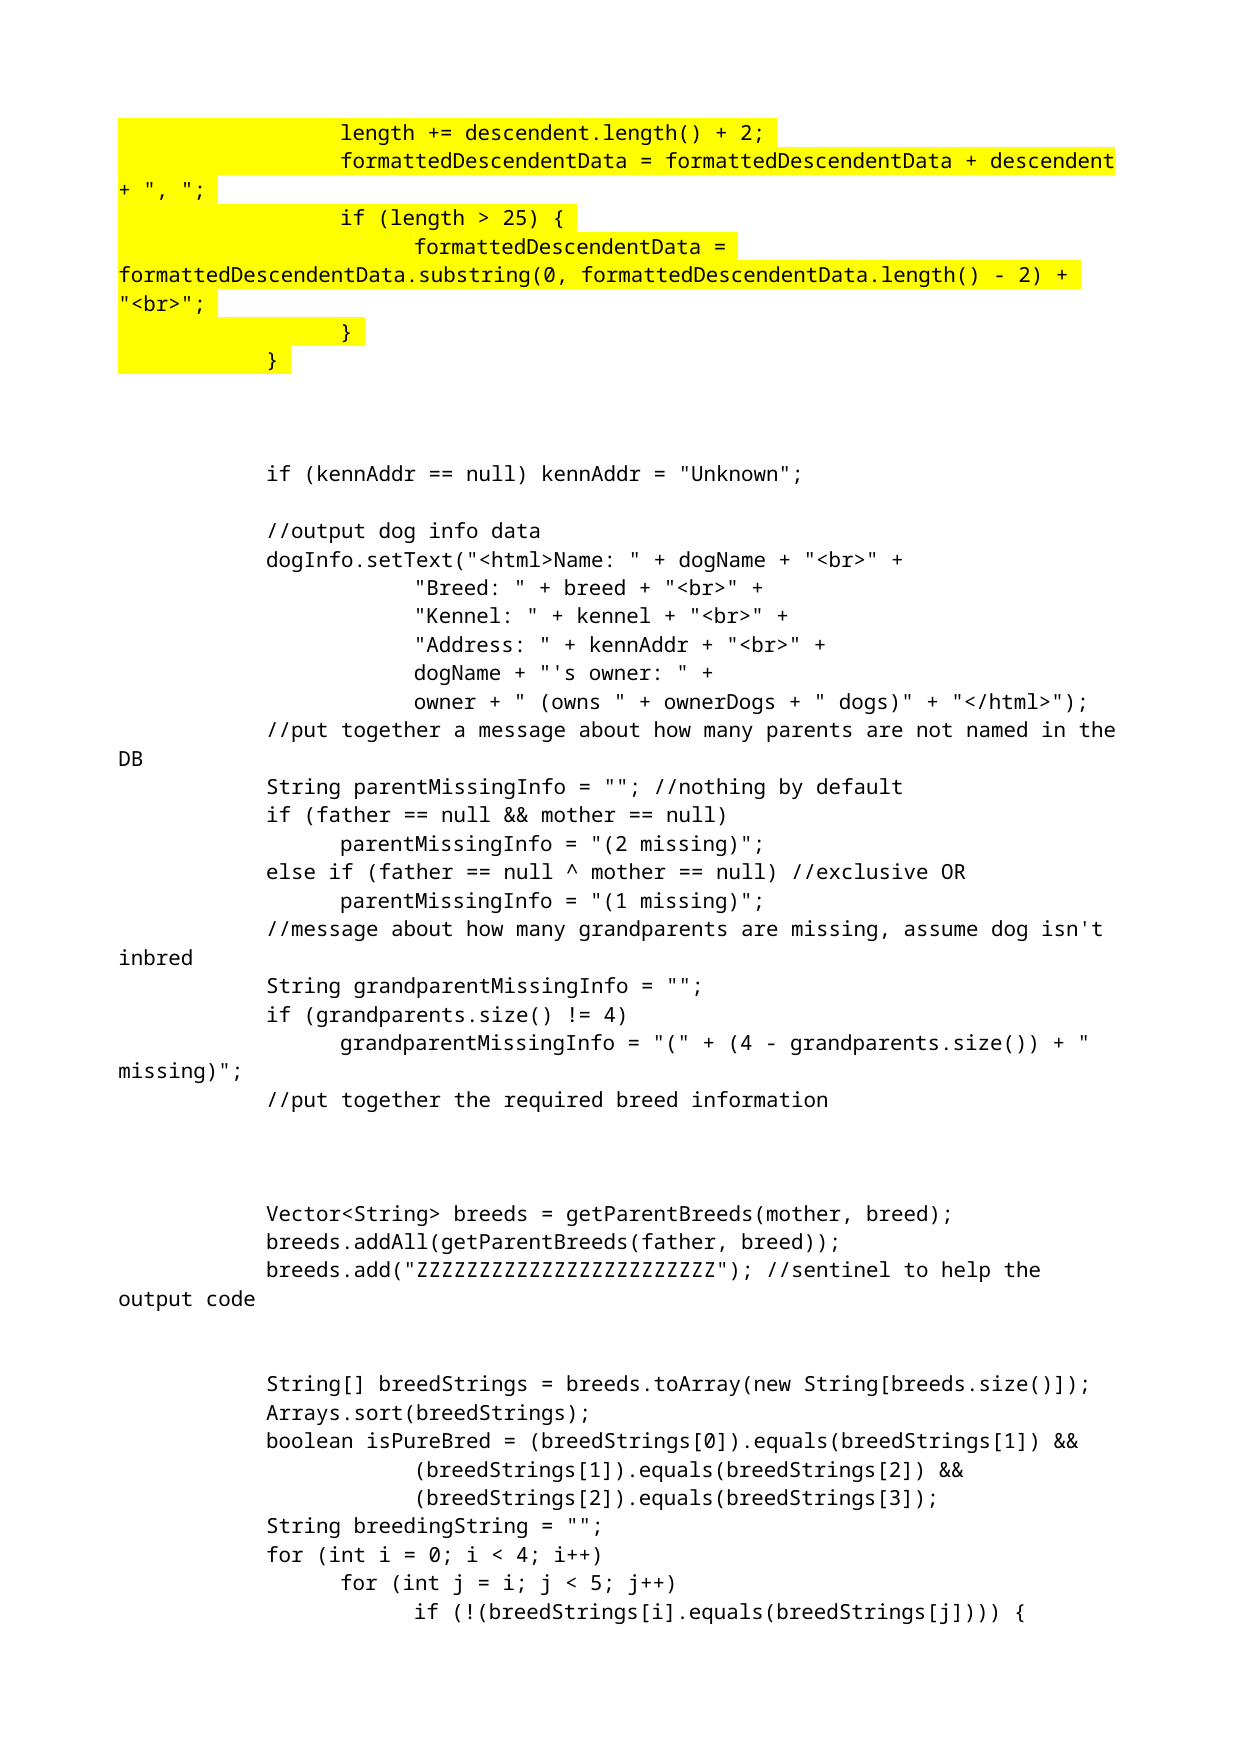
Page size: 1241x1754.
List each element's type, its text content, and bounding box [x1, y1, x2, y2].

text } [118, 317, 1122, 346]
text grandparentMissingInfo = "(" + (4 - grandparents.size()) + " missing)"; [118, 1028, 1122, 1085]
text breeds.add("ZZZZZZZZZZZZZZZZZZZZZZZZ"); //sentinel to help the output code [118, 1256, 1122, 1312]
text String[] breedStrings = breeds.toArray(new String[breeds.size()]); [118, 1369, 1122, 1398]
text if (length > 25) { [118, 203, 1122, 232]
text String parentMissingInfo = ""; //nothing by default [118, 772, 1122, 801]
text formattedDescendentData = formattedDescendentData + descendent + ", "; [118, 147, 1122, 203]
text //message about how many grandparents are missing, assume dog isn't inbred [118, 914, 1122, 971]
text String grandparentMissingInfo = ""; [118, 971, 1122, 1000]
text "Address: " + kennAddr + "<br>" + [118, 630, 1122, 658]
text //put together the required breed information [118, 1085, 1122, 1113]
text "Breed: " + breed + "<br>" + [118, 573, 1122, 602]
text for (int j = i; j < 5; j++) [118, 1568, 1122, 1597]
text String breedingString = ""; [118, 1512, 1122, 1540]
text for (int i = 0; i < 4; i++) [118, 1540, 1122, 1568]
text else if (father == null ^ mother == null) //exclusive OR [118, 857, 1122, 886]
text parentMissingInfo = "(2 missing)"; [118, 829, 1122, 857]
text (breedStrings[2]).equals(breedStrings[3]); [118, 1483, 1122, 1512]
text } [118, 346, 1122, 374]
text //put together a message about how many parents are not named in the DB [118, 715, 1122, 772]
text breeds.addAll(getParentBreeds(father, breed)); [118, 1227, 1122, 1256]
text formattedDescendentData = formattedDescendentData.substring(0, formattedDescendentData.length() - 2) + "<br>"; [118, 232, 1122, 317]
text owner + " (owns " + ownerDogs + " dogs)" + "</html>"); [118, 687, 1122, 715]
text if (father == null && mother == null) [118, 801, 1122, 829]
text dogName + "'s owner: " + [118, 658, 1122, 687]
text //output dog info data [118, 516, 1122, 545]
text if (grandparents.size() != 4) [118, 1000, 1122, 1028]
text if (kennAddr == null) kennAddr = "Unknown"; [118, 459, 1122, 488]
text "Kennel: " + kennel + "<br>" + [118, 602, 1122, 630]
text length += descendent.length() + 2; [118, 118, 1122, 147]
text boolean isPureBred = (breedStrings[0]).equals(breedStrings[1]) && [118, 1426, 1122, 1455]
text (breedStrings[1]).equals(breedStrings[2]) && [118, 1455, 1122, 1483]
text if (!(breedStrings[i].equals(breedStrings[j]))) { [118, 1597, 1122, 1625]
text Arrays.sort(breedStrings); [118, 1398, 1122, 1426]
text Vector<String> breeds = getParentBreeds(mother, breed); [118, 1199, 1122, 1227]
text parentMissingInfo = "(1 missing)"; [118, 886, 1122, 914]
text dogInfo.setText("<html>Name: " + dogName + "<br>" + [118, 545, 1122, 573]
